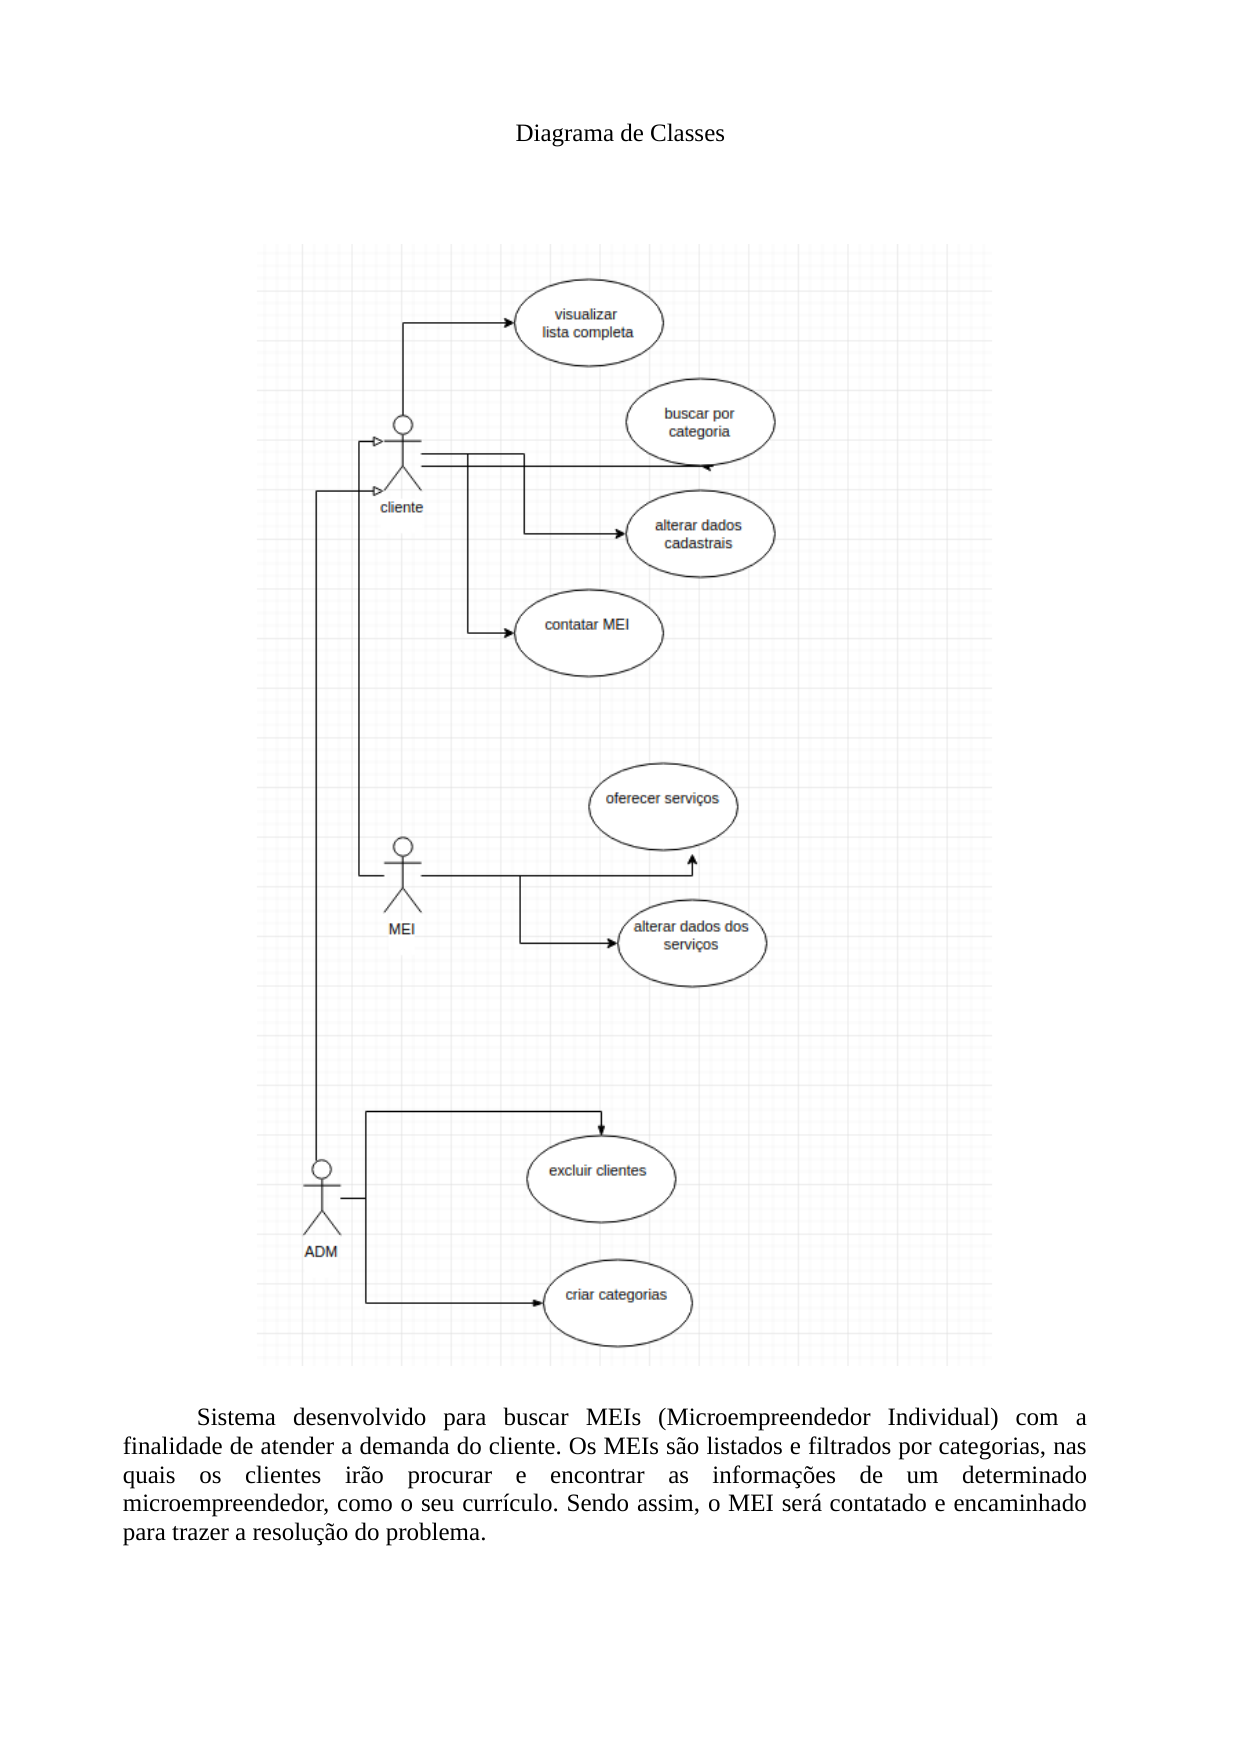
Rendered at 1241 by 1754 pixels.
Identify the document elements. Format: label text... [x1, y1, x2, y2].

text Diagrama de Classes [118, 118, 1122, 147]
picture [256, 244, 659, 1366]
